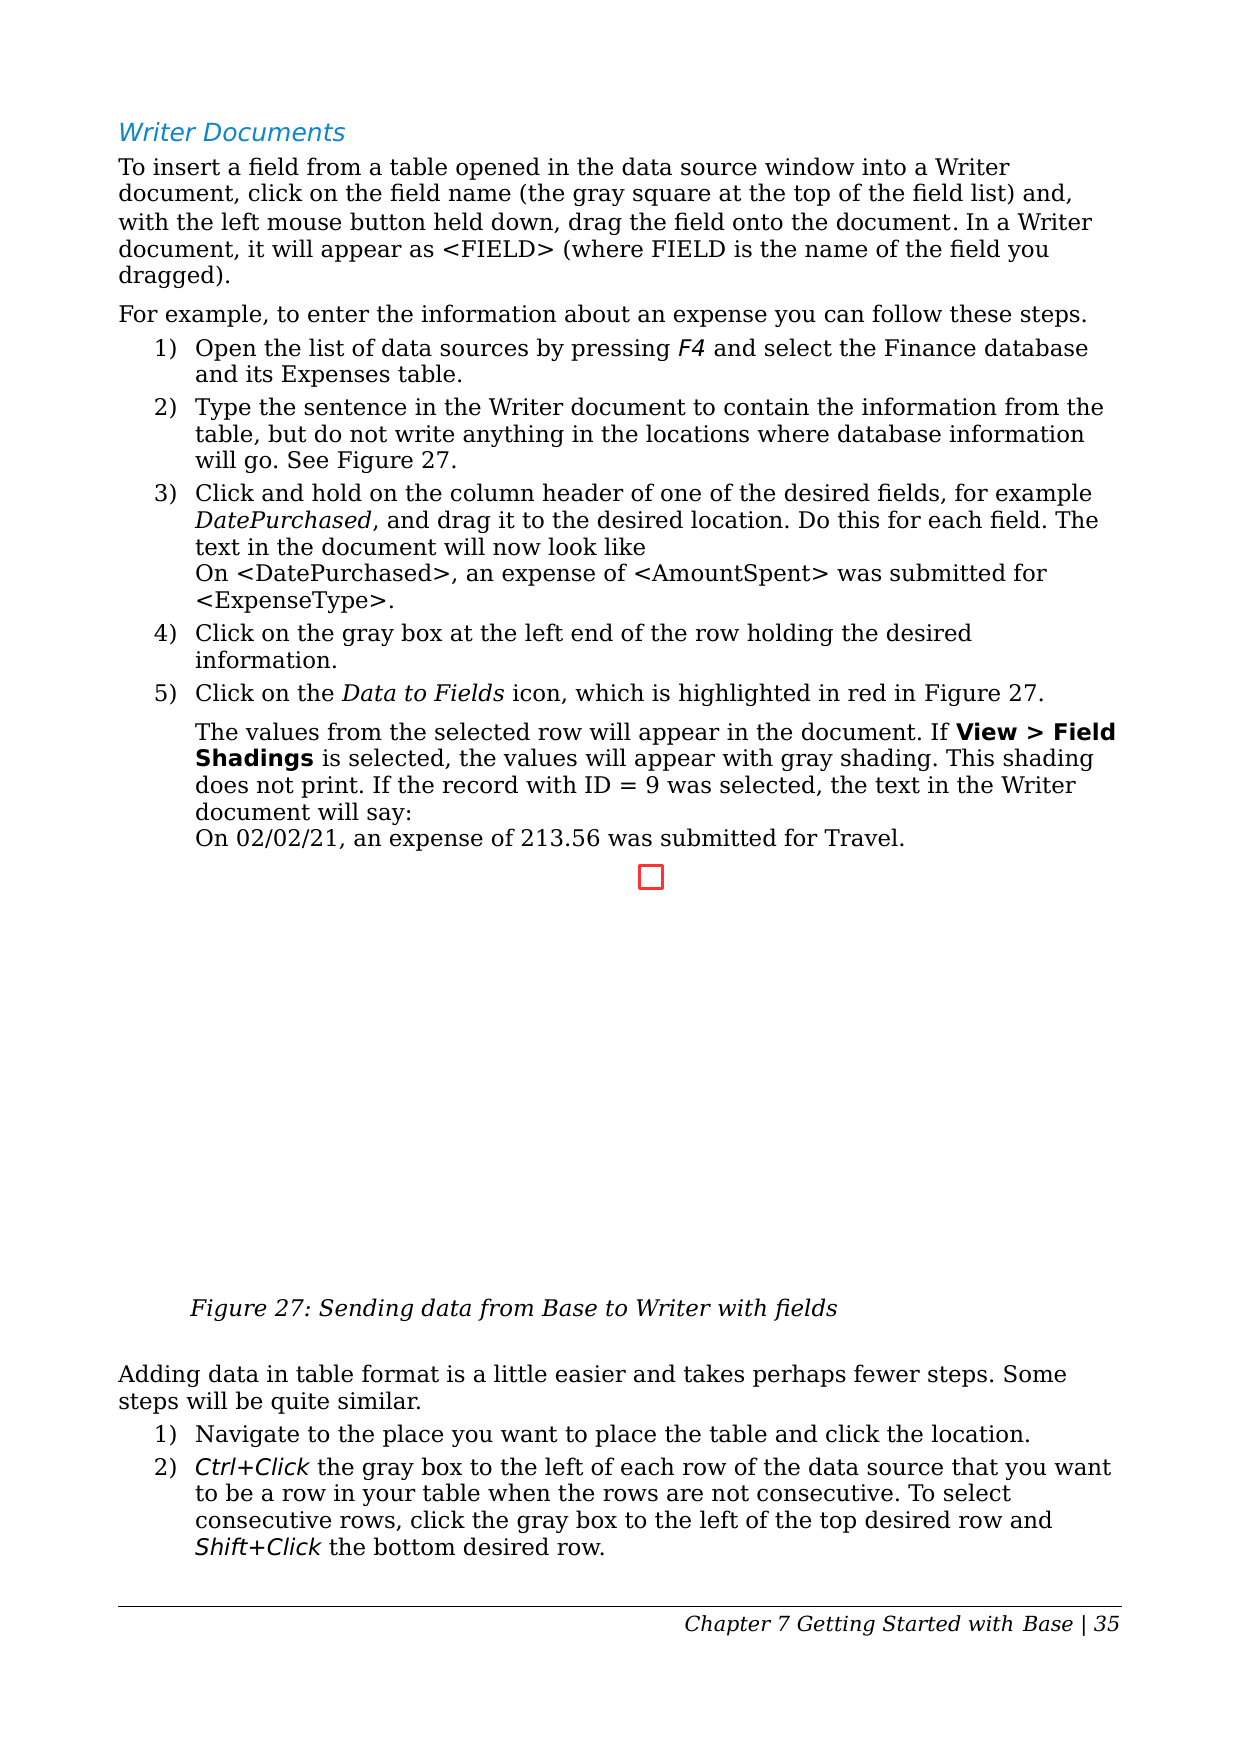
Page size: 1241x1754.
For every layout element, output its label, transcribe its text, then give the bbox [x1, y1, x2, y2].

list Type the sentence in the Writer document to contain the information from the table, but do not write anything in the locations where database information will go. See Figure 27. [177, 394, 1122, 474]
list Navigate to the place you want to place the table and click the location. [177, 1421, 1122, 1448]
list Figure 27: Sending data from Base to Writer with fields [190, 1295, 1098, 1322]
list Click on the gray box at the left end of the row holding the desired information. [177, 620, 1122, 673]
list Open the list of data sources by pressing F4 and select the Finance database and its Expenses table. [177, 335, 1122, 388]
text To insert a field from a table opened in the data source window into a Writer document, click on the field name (the gray square at the top of the field list) and, with the left mouse button held down, drag the field onto the document. In a Writer document, it will appear as <FIELD> (where FIELD is the name of the field you dragged). [118, 154, 1122, 289]
list For example, to enter the information about an expense you can follow these steps. [118, 302, 1122, 328]
list Click and hold on the column header of one of the desired fields, for example DatePurchased, and drag it to the desired location. Do this for each field. The text in the document will now look like On <DatePurchased>, an expense of <AmountSpent> was submitted for <ExpenseType>. [177, 481, 1122, 614]
subtitle Writer Documents [118, 118, 1122, 147]
list Click on the Data to Fields icon, which is highlighted in red in Figure 27. [177, 680, 1122, 706]
list Ctrl+Click the gray box to the left of each row of the data source that you want to be a row in your table when the rows are not consecutive. To select consecutive rows, click the gray box to the left of the top desired row and Shift+Click the bottom desired row. [177, 1454, 1122, 1561]
list Adding data in table format is a little easier and takes perhaps fewer steps. Some steps will be quite similar. [118, 1361, 1122, 1414]
list The values from the selected row will appear in the document. If View > Field Shadings is selected, the values will appear with gray shading. This shading does not print. If the record with ID = 9 was selected, the text in the Writer document will say: On 02/02/21, an expense of 213.56 was submitted for Travel. [195, 719, 1122, 852]
